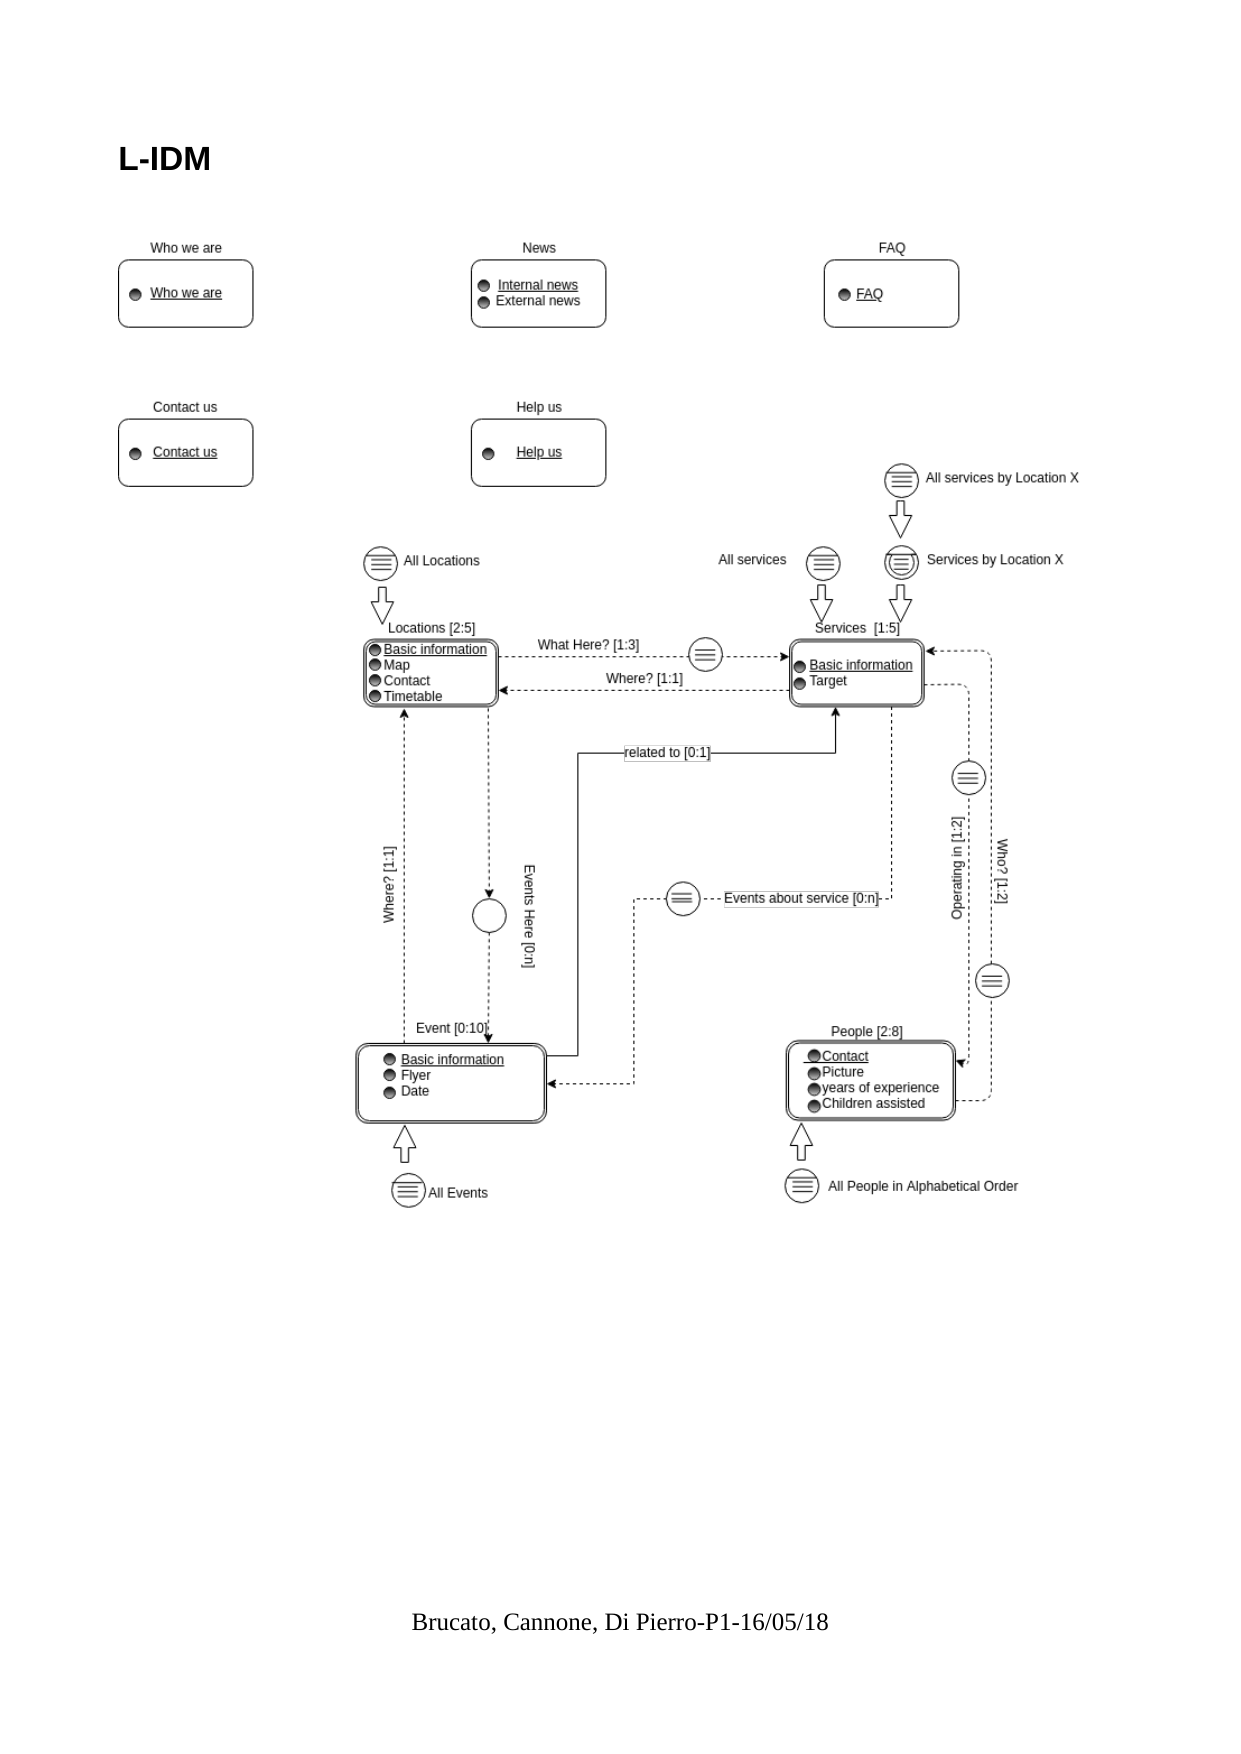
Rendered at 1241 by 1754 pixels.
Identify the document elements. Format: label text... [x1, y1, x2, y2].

picture [118, 237, 1123, 1210]
subtitle L-IDM [118, 139, 1122, 178]
